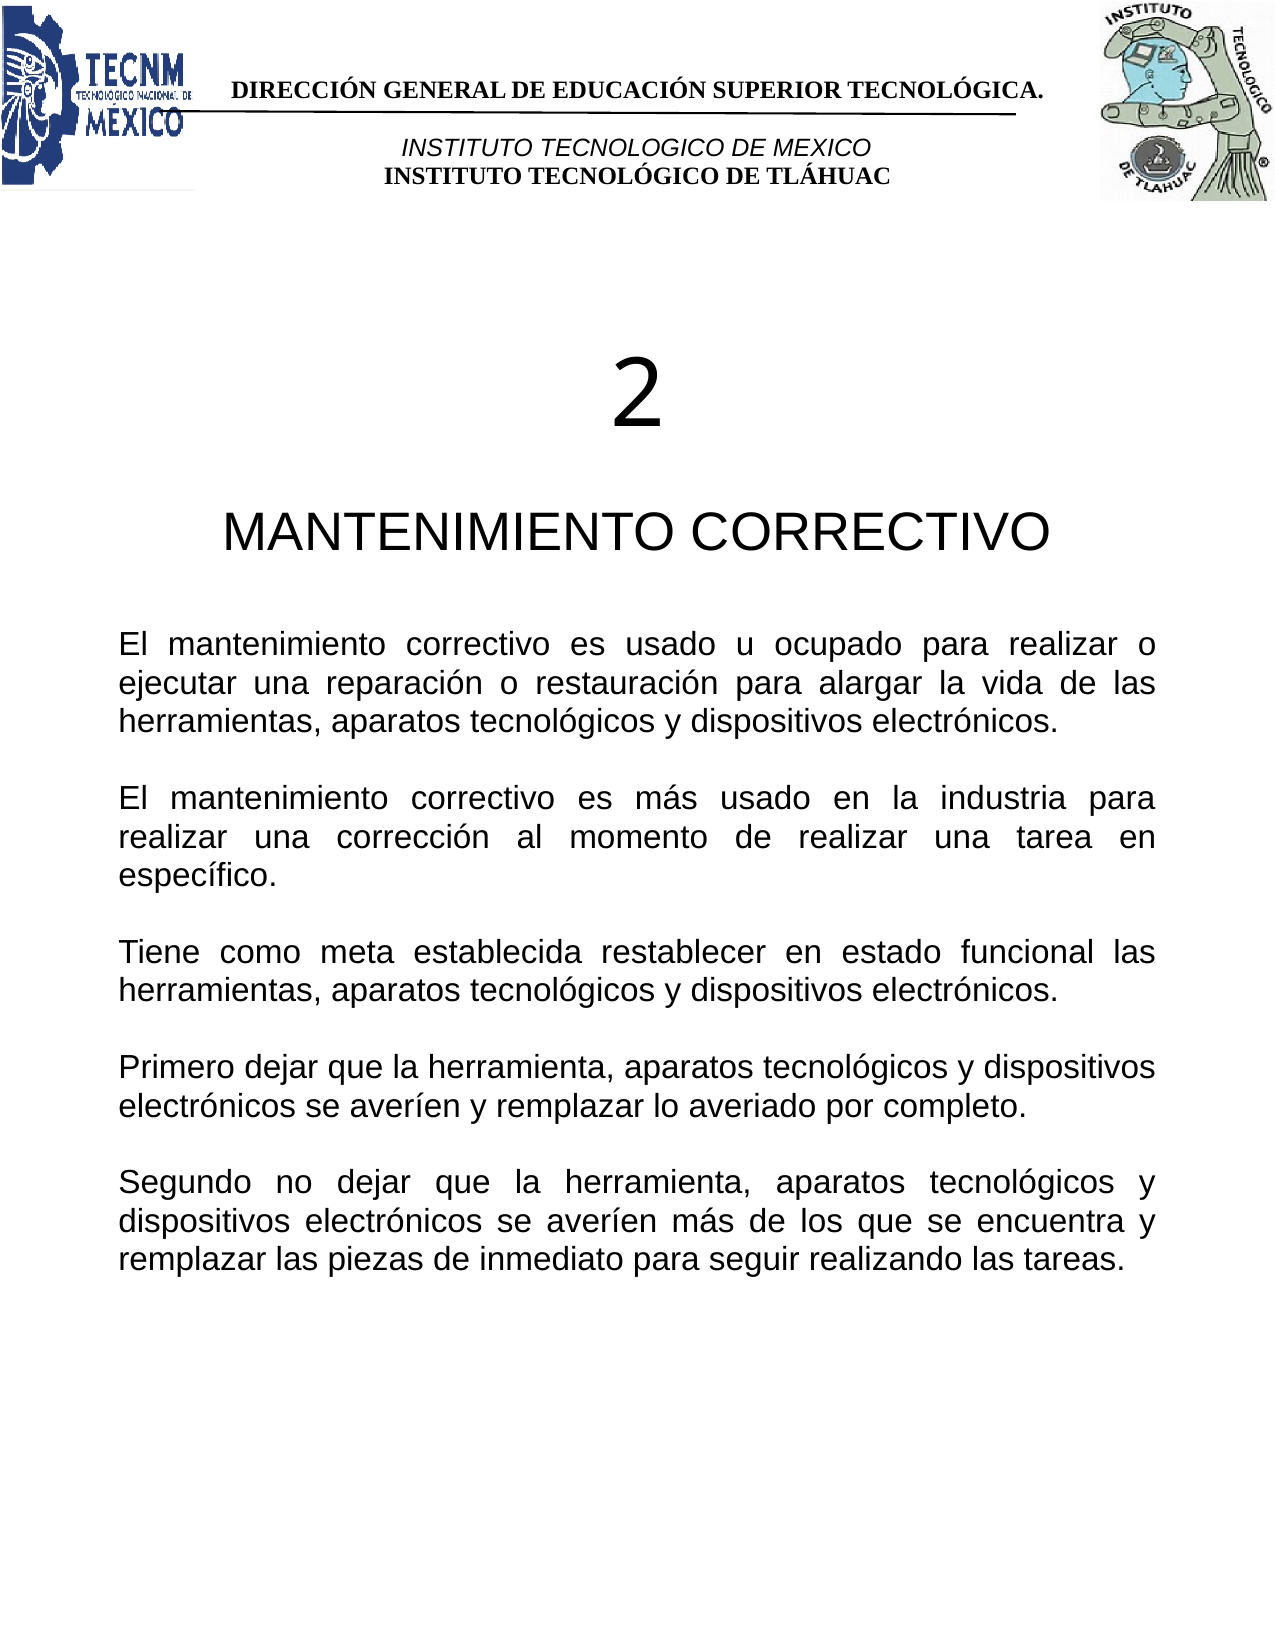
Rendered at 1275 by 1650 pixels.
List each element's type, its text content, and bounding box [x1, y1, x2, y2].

text El mantenimiento correctivo es usado u ocupado para realizar o ejecutar una reparación o restauración para alargar la vida de las herramientas, aparatos tecnológicos y dispositivos electrónicos. [118, 624, 1157, 740]
text Primero dejar que la herramienta, aparatos tecnológicos y dispositivos electrónicos se averíen y remplazar lo averiado por completo. [118, 1047, 1157, 1124]
text Segundo no dejar que la herramienta, aparatos tecnológicos y dispositivos electrónicos se averíen más de los que se encuentra y remplazar las piezas de inmediato para seguir realizando las tareas. [118, 1163, 1157, 1278]
text MANTENIMIENTO CORRECTIVO [118, 500, 1157, 562]
text Tiene como meta establecida restablecer en estado funcional las herramientas, aparatos tecnológicos y dispositivos electrónicos. [118, 932, 1157, 1009]
text El mantenimiento correctivo es más usado en la industria para realizar una corrección al momento de realizar una tarea en específico. [118, 778, 1157, 893]
text 2 [118, 324, 1157, 454]
